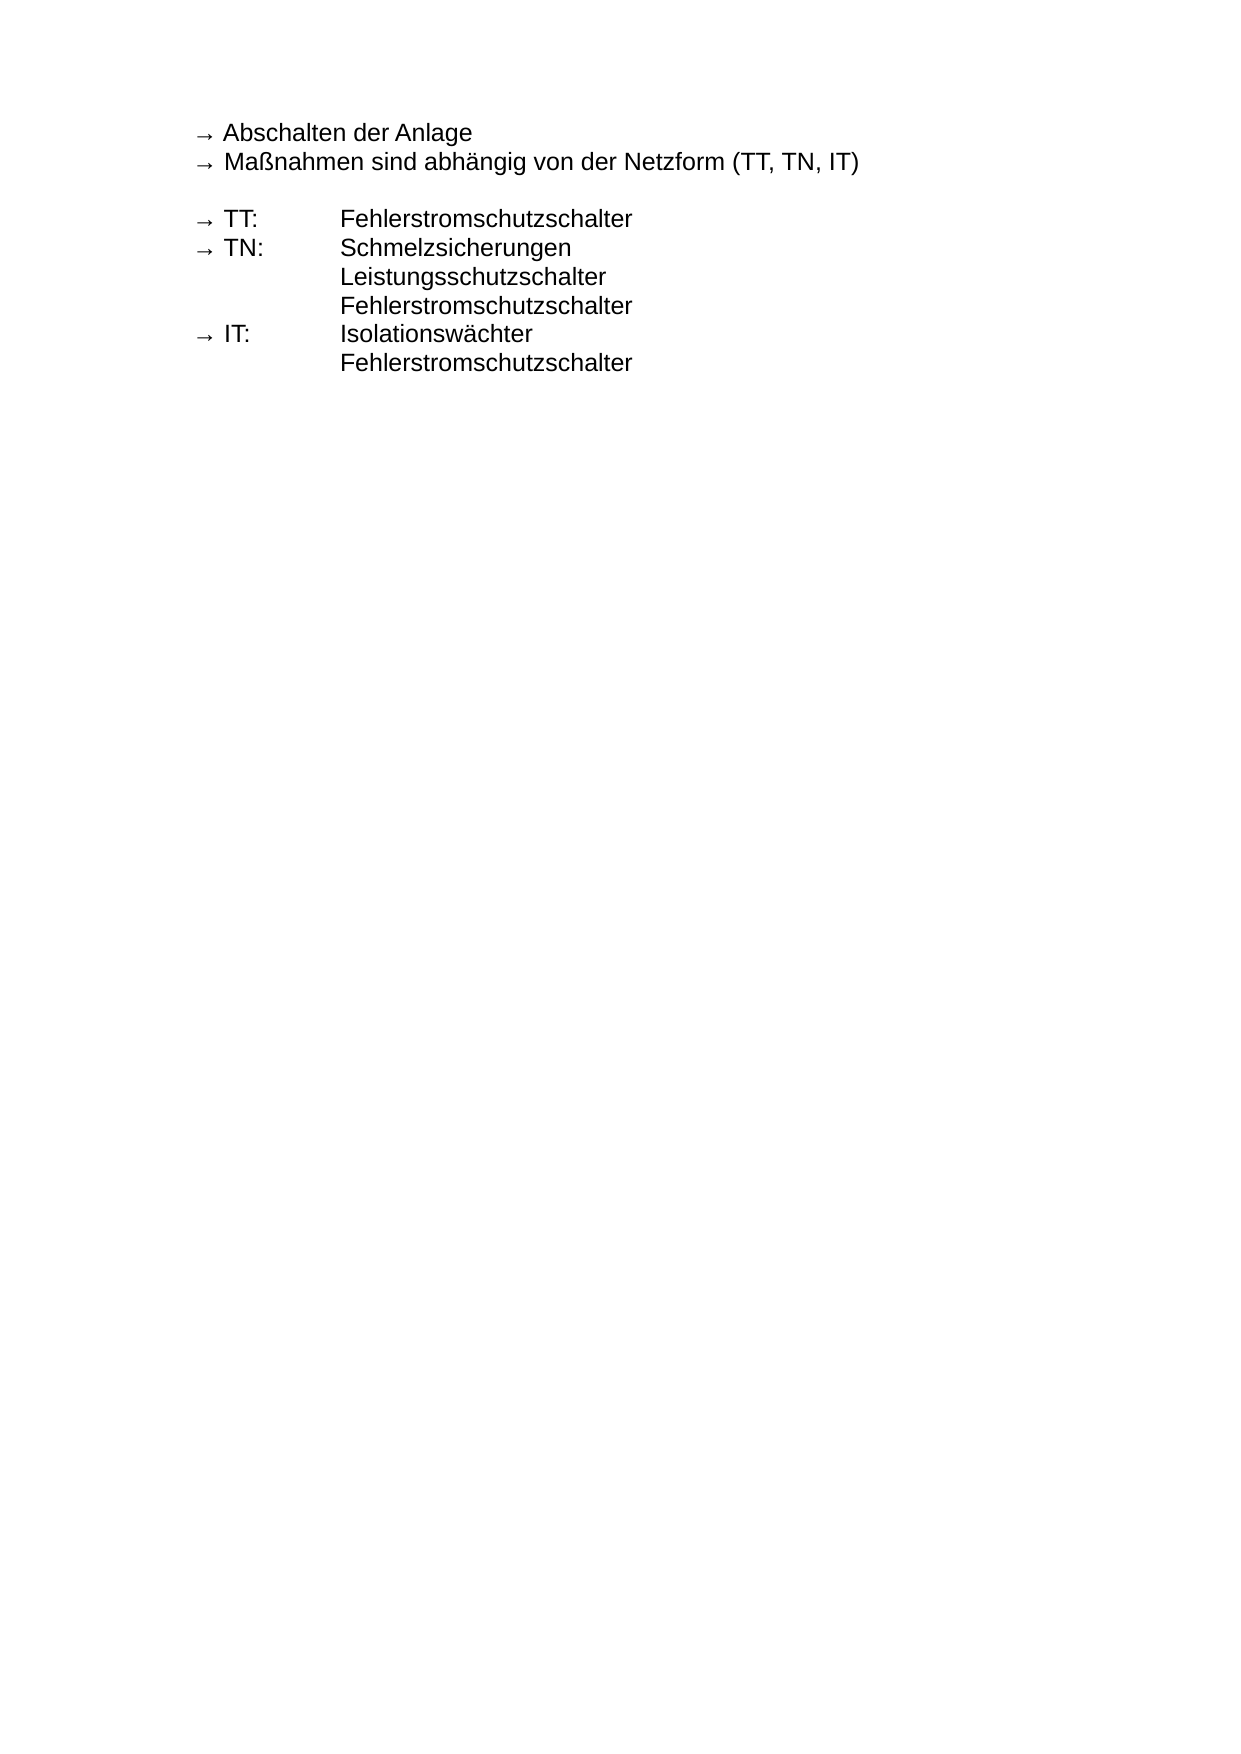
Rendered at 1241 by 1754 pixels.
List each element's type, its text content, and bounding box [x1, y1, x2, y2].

text Fehlerstromschutzschalter [118, 291, 1122, 319]
text → Abschalten der Anlage [118, 118, 1122, 147]
text → TT: Fehlerstromschutzschalter [118, 204, 1122, 233]
text Fehlerstromschutzschalter [118, 348, 1122, 377]
text Leistungsschutzschalter [118, 262, 1122, 291]
text → TN: Schmelzsicherungen [118, 233, 1122, 262]
text → IT: Isolationswächter [118, 319, 1122, 348]
text → Maßnahmen sind abhängig von der Netzform (TT, TN, IT) [118, 147, 1122, 176]
